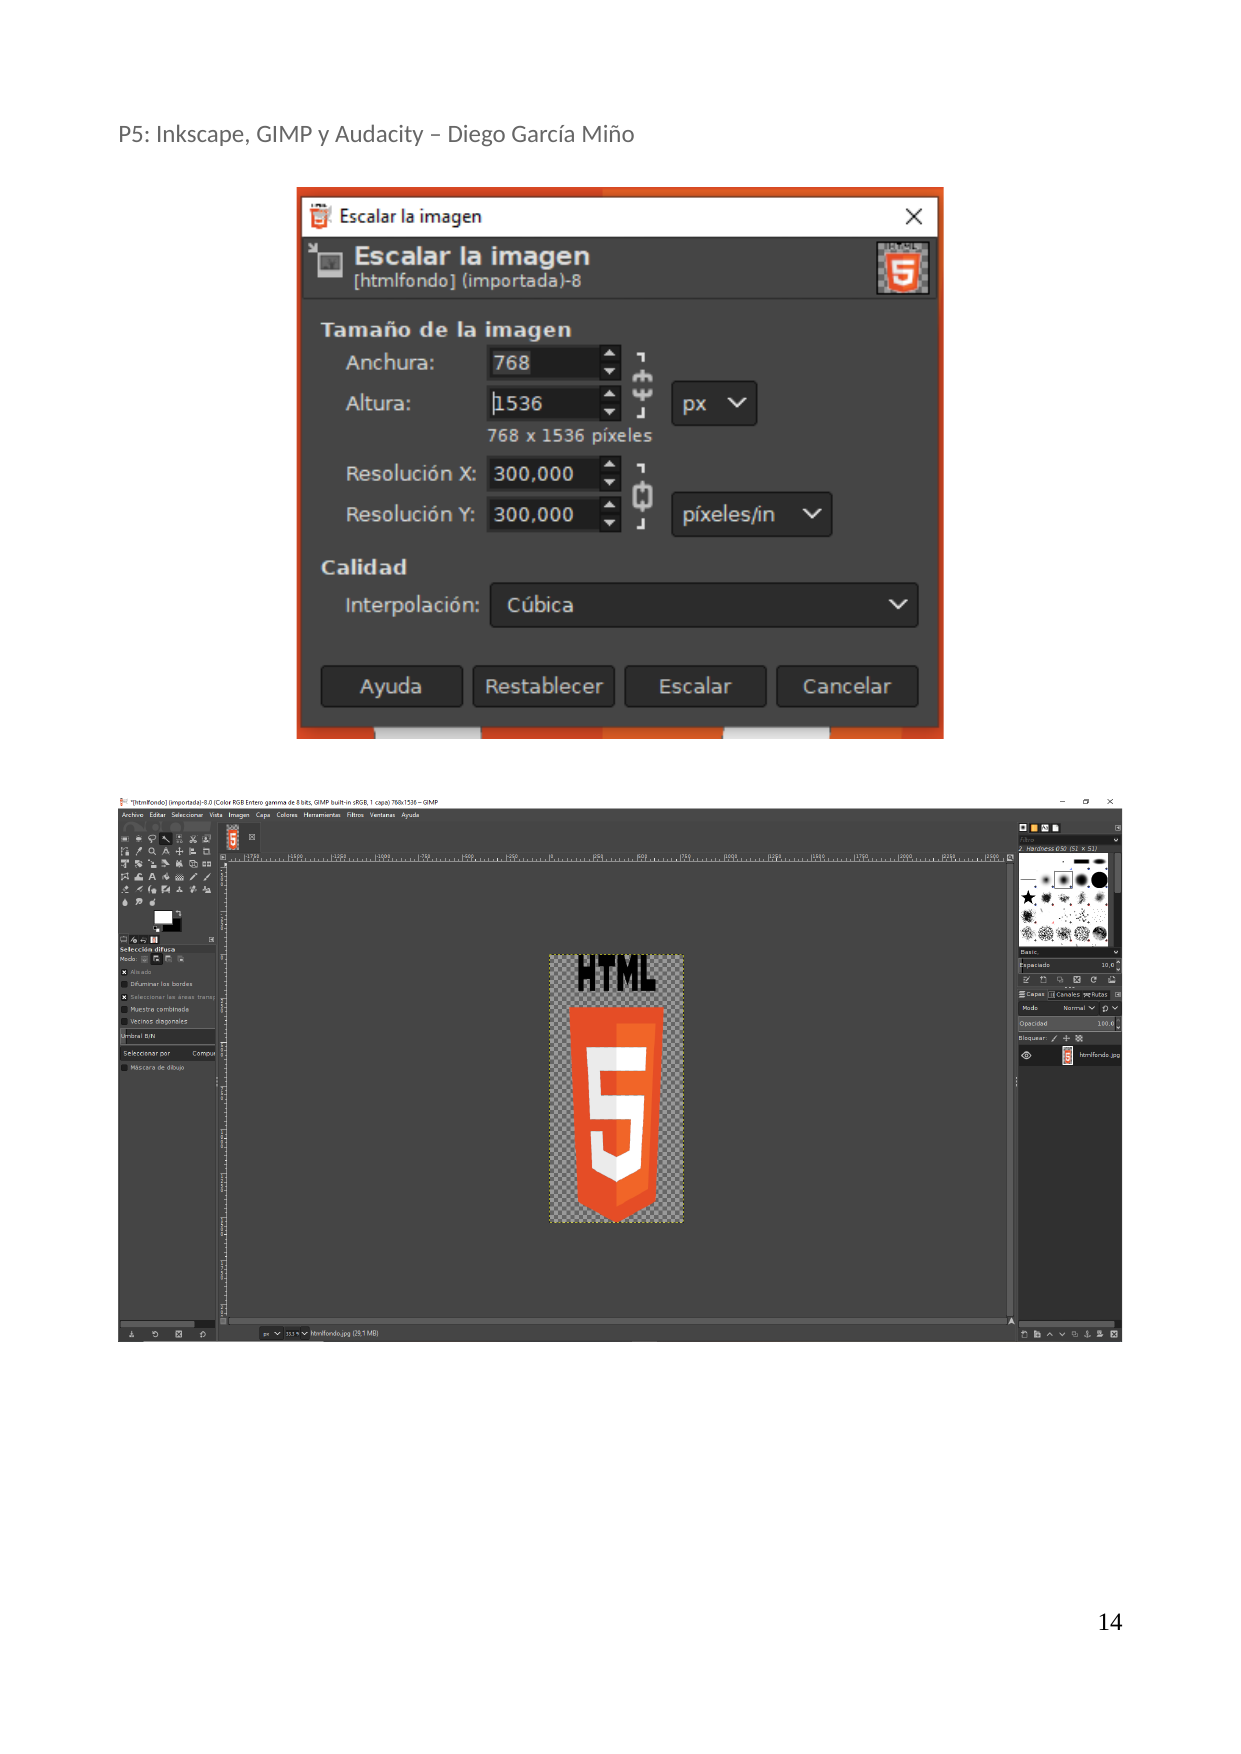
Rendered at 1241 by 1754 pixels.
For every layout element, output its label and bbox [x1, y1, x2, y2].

picture [296, 187, 944, 739]
picture [118, 797, 1123, 1342]
